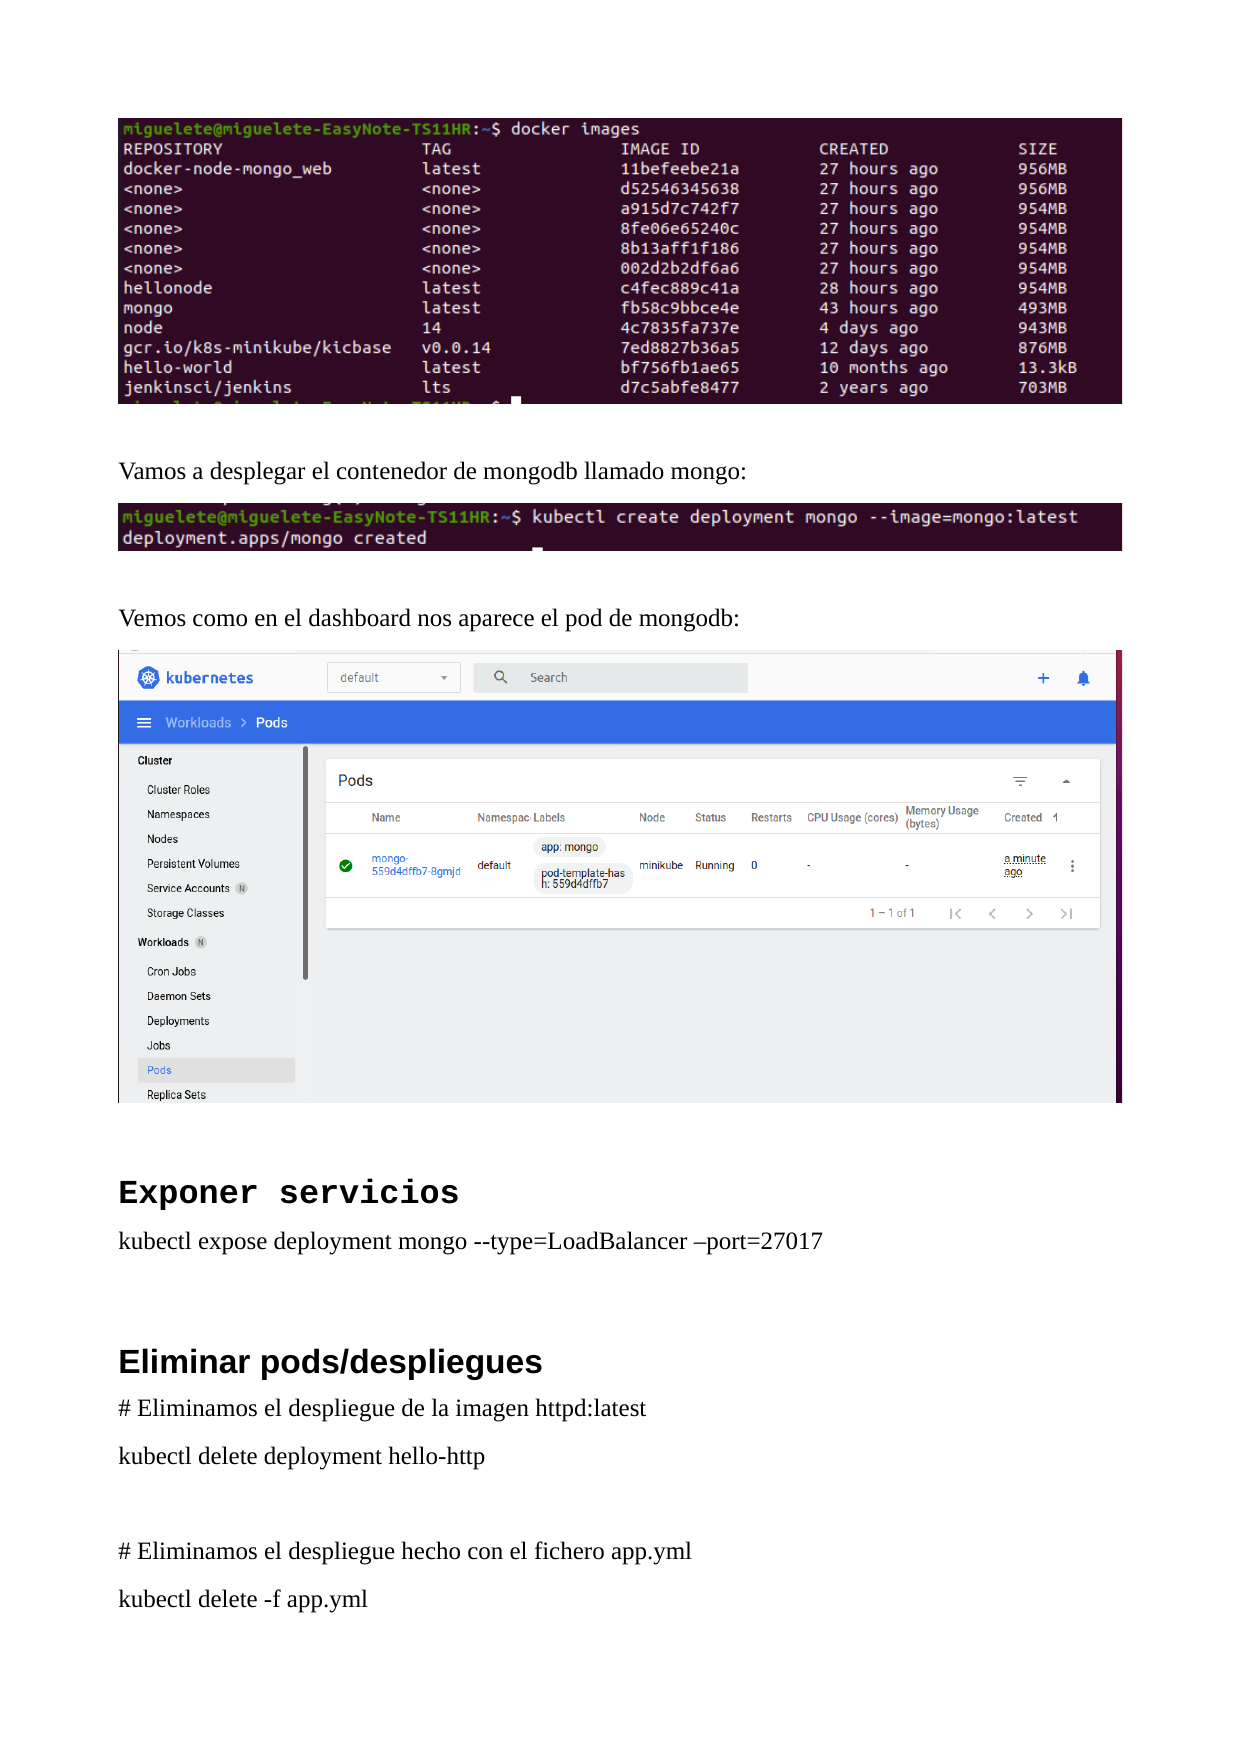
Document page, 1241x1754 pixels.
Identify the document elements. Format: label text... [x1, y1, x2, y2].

picture [118, 503, 1123, 551]
text kubectl delete -f app.yml [118, 1584, 1122, 1612]
text kubectl delete deployment hello-http [118, 1441, 1122, 1469]
text # Eliminamos el despliegue hecho con el fichero app.yml [118, 1536, 1122, 1565]
subtitle Eliminar pods/despliegues [118, 1342, 1122, 1381]
subtitle Exponer servicios [118, 1176, 1122, 1213]
text kubectl expose deployment mongo --type=LoadBalancer –port=27017 [118, 1226, 1122, 1255]
text # Eliminamos el despliegue de la imagen httpd:latest [118, 1393, 1122, 1422]
text Vamos a desplegar el contenedor de mongodb llamado mongo: [118, 456, 1122, 484]
text Vemos como en el dashboard nos aparece el pod de mongodb: [118, 603, 1122, 632]
picture [118, 650, 1123, 1103]
picture [118, 118, 1123, 404]
